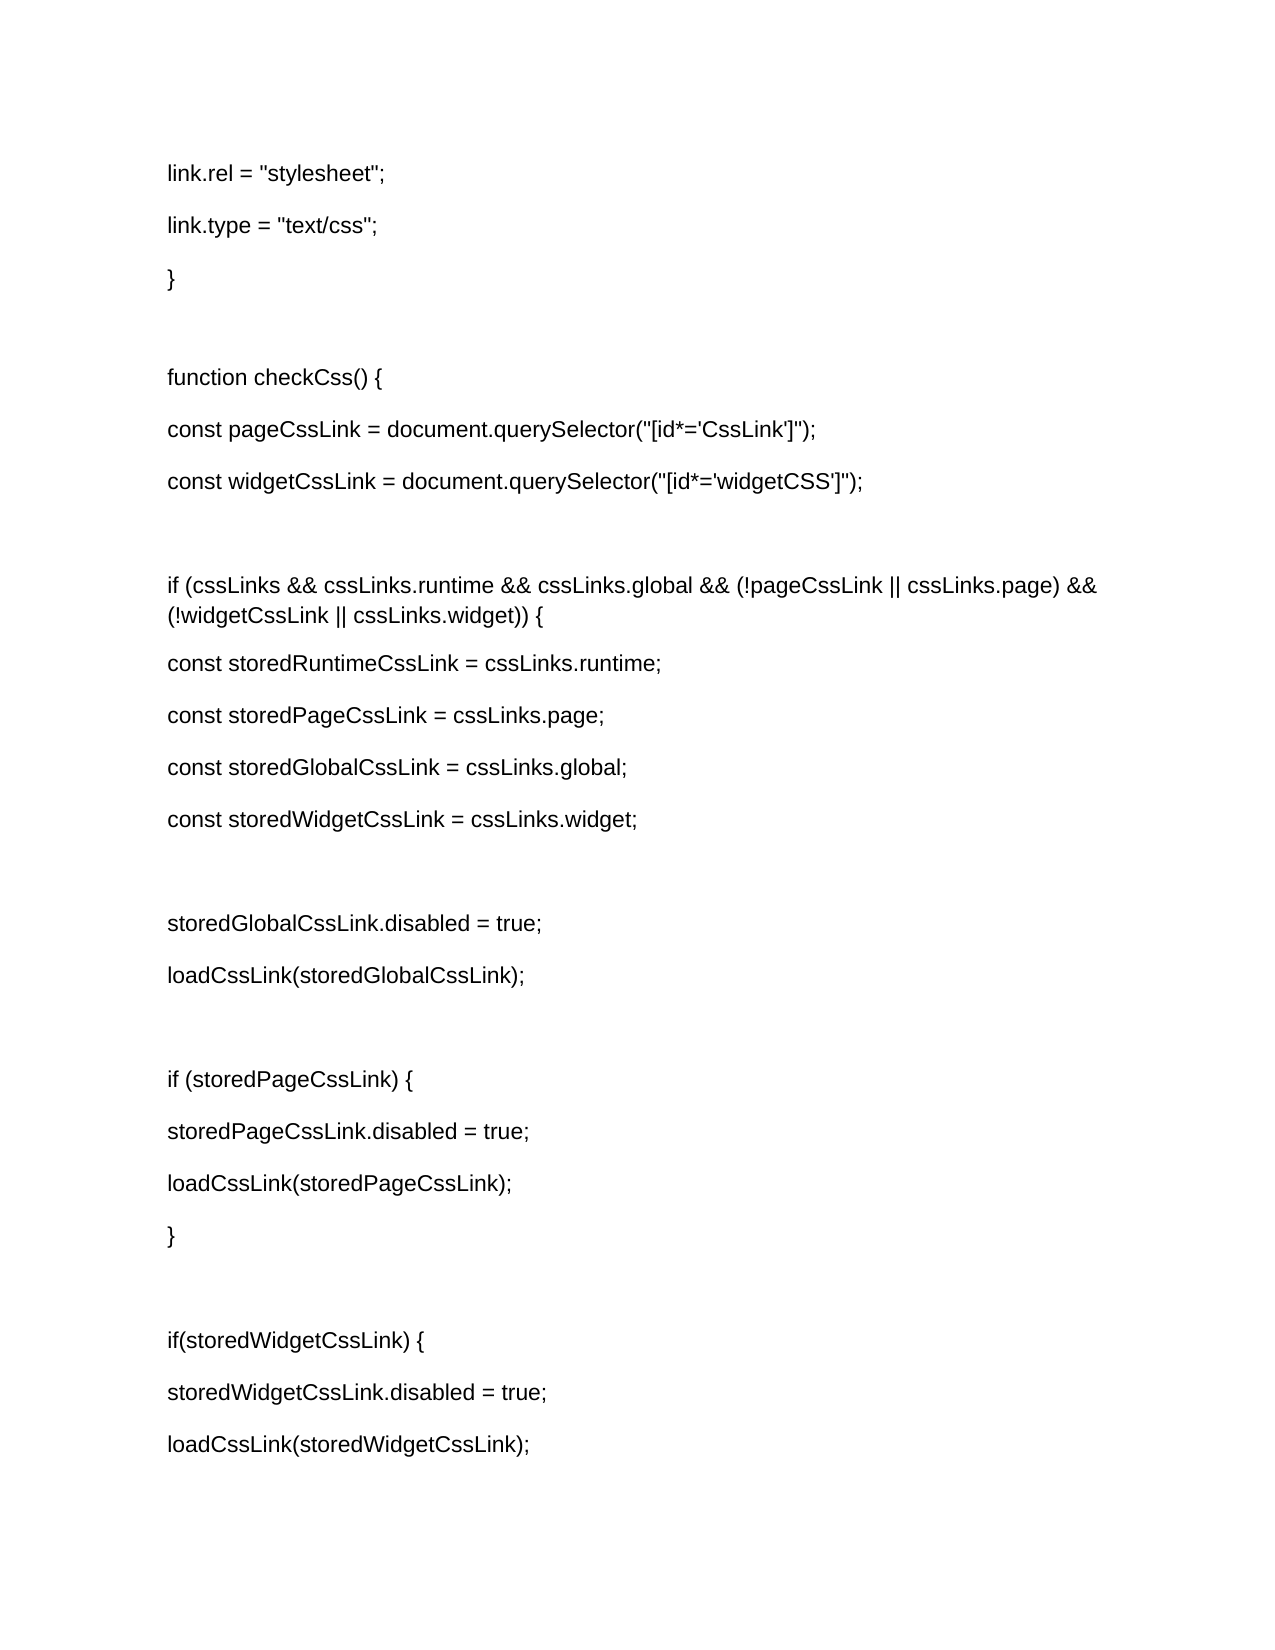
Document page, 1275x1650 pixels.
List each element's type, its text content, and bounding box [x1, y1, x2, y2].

table_cell [150, 900, 157, 952]
table_cell [150, 254, 157, 306]
table_cell [150, 510, 157, 562]
table_cell [150, 1160, 157, 1212]
table_cell if(storedWidgetCssLink) { [157, 1316, 1125, 1368]
table_cell [157, 306, 1125, 353]
table_cell [150, 562, 157, 639]
table_cell link.rel = "stylesheet"; [157, 150, 1125, 202]
table_cell [150, 952, 157, 1004]
table_cell [157, 848, 1125, 899]
table_cell [150, 202, 157, 254]
table_cell storedPageCssLink.disabled = true; [157, 1108, 1125, 1160]
table_cell loadCssLink(storedPageCssLink); [157, 1160, 1125, 1212]
table_cell [150, 458, 157, 510]
table_cell loadCssLink(storedGlobalCssLink); [157, 952, 1125, 1004]
table_cell const storedWidgetCssLink = cssLinks.widget; [157, 795, 1125, 847]
table_cell [150, 1368, 157, 1420]
table_cell [150, 848, 157, 899]
table_cell function checkCss() { [157, 354, 1125, 406]
table_cell [150, 1316, 157, 1368]
table_cell const widgetCssLink = document.querySelector("[id*='widgetCSS']"); [157, 458, 1125, 510]
table_cell [157, 510, 1125, 562]
table_cell [150, 639, 157, 691]
table_cell [150, 1004, 157, 1056]
table_cell const storedPageCssLink = cssLinks.page; [157, 691, 1125, 743]
table_cell const storedRuntimeCssLink = cssLinks.runtime; [157, 639, 1125, 691]
table_cell [150, 1212, 157, 1264]
table_cell [150, 1108, 157, 1160]
table_cell [150, 150, 157, 202]
table_cell link.type = "text/css"; [157, 202, 1125, 254]
table_cell [150, 306, 157, 353]
table_cell const storedGlobalCssLink = cssLinks.global; [157, 743, 1125, 795]
table_cell storedGlobalCssLink.disabled = true; [157, 900, 1125, 952]
table_cell [157, 1264, 1125, 1316]
table_cell [150, 795, 157, 847]
table_cell if (storedPageCssLink) { [157, 1056, 1125, 1108]
table_cell [150, 354, 157, 406]
table_cell [157, 1004, 1125, 1056]
table_cell loadCssLink(storedWidgetCssLink); [157, 1420, 1125, 1472]
table_cell const pageCssLink = document.querySelector("[id*='CssLink']"); [157, 406, 1125, 458]
table_cell } [157, 254, 1125, 306]
table_cell [150, 1264, 157, 1316]
table_cell [150, 406, 157, 458]
table_cell } [157, 1212, 1125, 1264]
table_cell [150, 1056, 157, 1108]
table_cell [150, 743, 157, 795]
table_cell if (cssLinks && cssLinks.runtime && cssLinks.global && (!pageCssLink || cssLinks.page) && (!widgetCssLink || cssLinks.widget)) { [157, 562, 1125, 639]
table_cell [150, 691, 157, 743]
table_cell [150, 1420, 157, 1472]
table_cell storedWidgetCssLink.disabled = true; [157, 1368, 1125, 1420]
